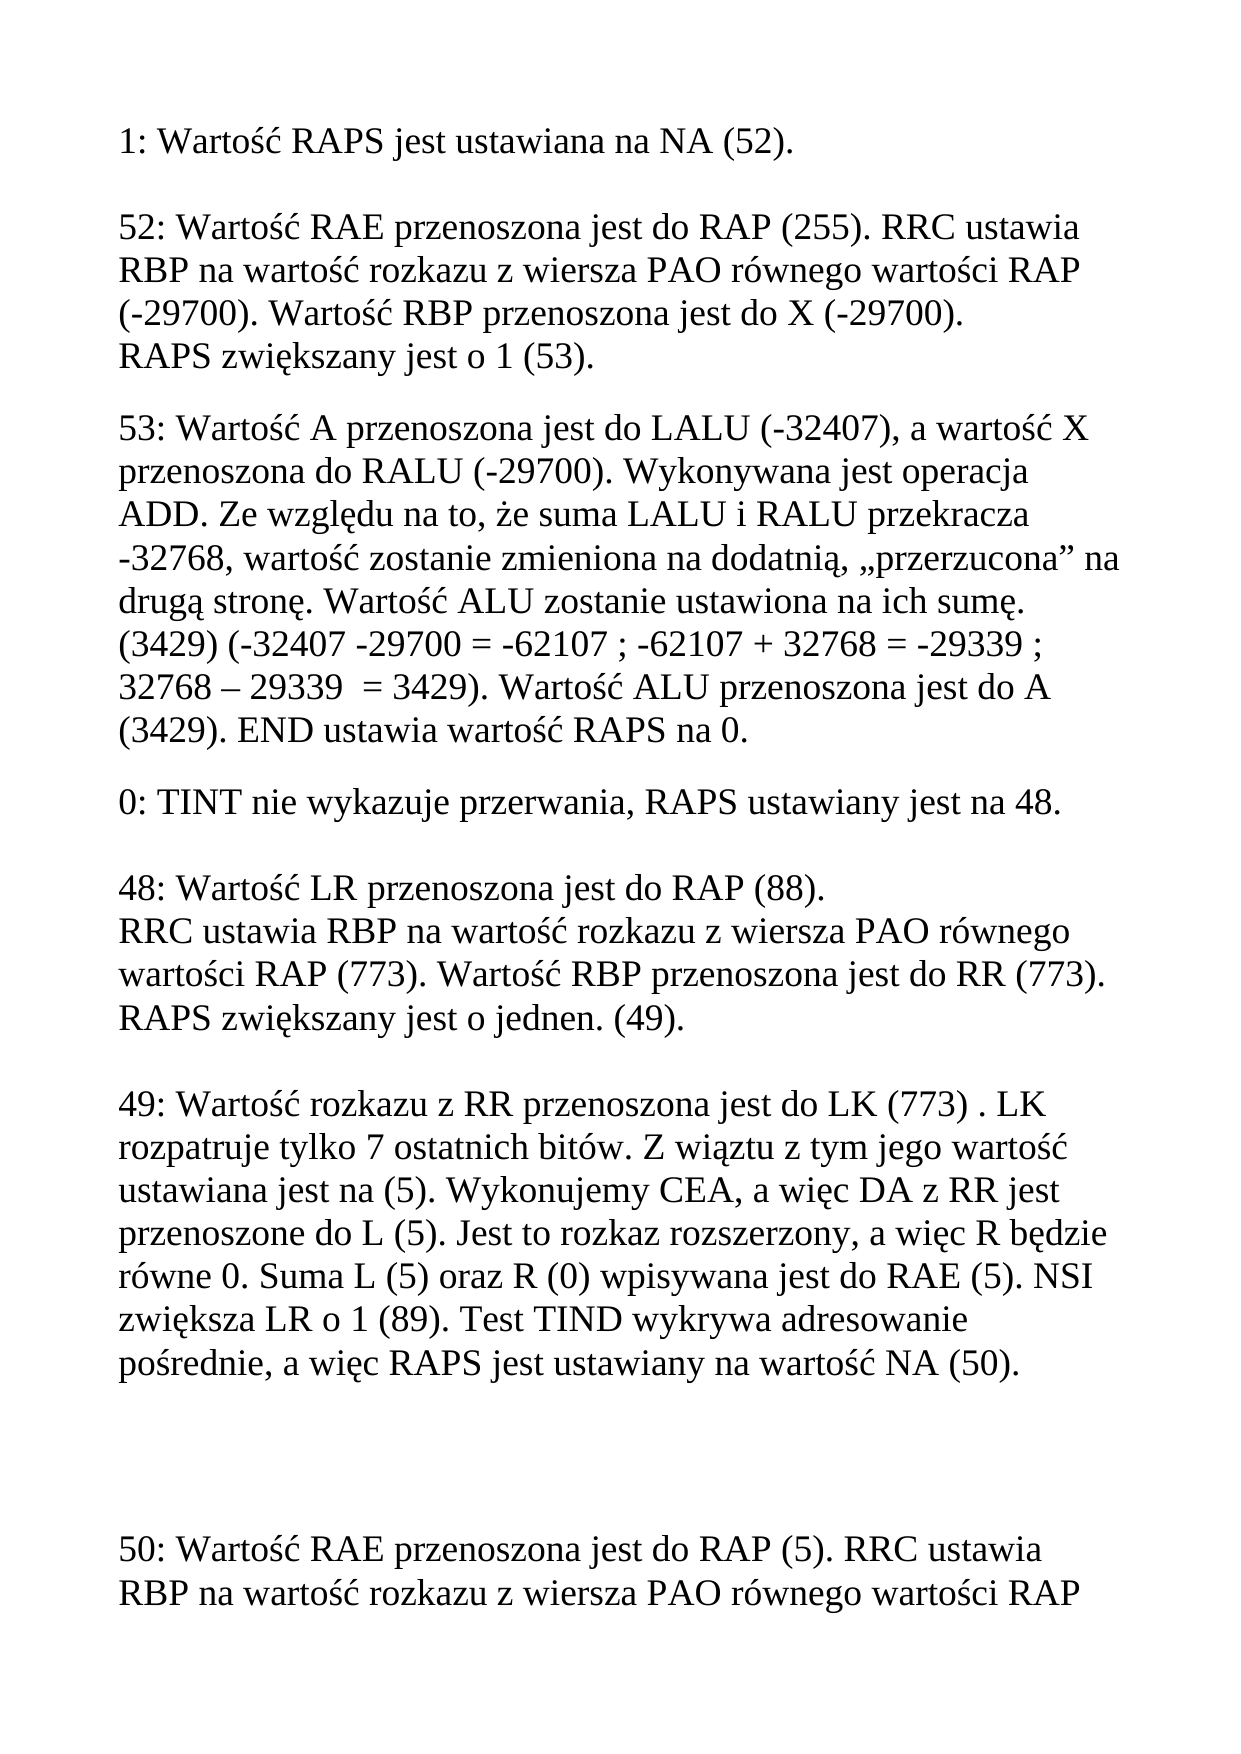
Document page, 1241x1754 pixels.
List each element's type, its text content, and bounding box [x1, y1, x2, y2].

text 50: Wartość RAE przenoszona jest do RAP (5). RRC ustawia RBP na wartość rozkazu z wiersza PAO równego wartości RAP [118, 1527, 1122, 1613]
text RRC ustawia RBP na wartość rozkazu z wiersza PAO równego wartości RAP (773). Wartość RBP przenoszona jest do RR (773). RAPS zwiększany jest o jednen. (49). [118, 909, 1122, 1038]
text (-29700). Wartość RBP przenoszona jest do X (-29700). [118, 291, 1122, 334]
text 49: Wartość rozkazu z RR przenoszona jest do LK (773) . LK rozpatruje tylko 7 ostatnich bitów. Z wiąztu z tym jego wartość ustawiana jest na (5). Wykonujemy CEA, a więc DA z RR jest przenoszone do L (5). Jest to rozkaz rozszerzony, a więc R będzie równe 0. Suma L (5) oraz R (0) wpisywana jest do RAE (5). NSI zwiększa LR o 1 (89). Test TIND wykrywa adresowanie pośrednie, a więc RAPS jest ustawiany na wartość NA (50). [118, 1081, 1122, 1383]
text 53: Wartość A przenoszona jest do LALU (-32407), a wartość X przenoszona do RALU (-29700). Wykonywana jest operacja ADD. Ze względu na to, że suma LALU i RALU przekracza [118, 406, 1122, 535]
text 52: Wartość RAE przenoszona jest do RAP (255). RRC ustawia RBP na wartość rozkazu z wiersza PAO równego wartości RAP [118, 204, 1122, 291]
text 1: Wartość RAPS jest ustawiana na NA (52). [118, 118, 1122, 161]
text 0: TINT nie wykazuje przerwania, RAPS ustawiany jest na 48. [118, 779, 1122, 822]
text 48: Wartość LR przenoszona jest do RAP (88). [118, 866, 1122, 909]
text -32768, wartość zostanie zmieniona na dodatnią, „przerzucona” na drugą stronę. Wartość ALU zostanie ustawiona na ich sumę. (3429) (-32407 -29700 = -62107 ; -62107 + 32768 = -29339 ; 32768 – 29339 = 3429). Wartość ALU przenoszona jest do A (3429). END ustawia wartość RAPS na 0. [118, 535, 1122, 751]
text RAPS zwiększany jest o 1 (53). [118, 334, 1122, 377]
